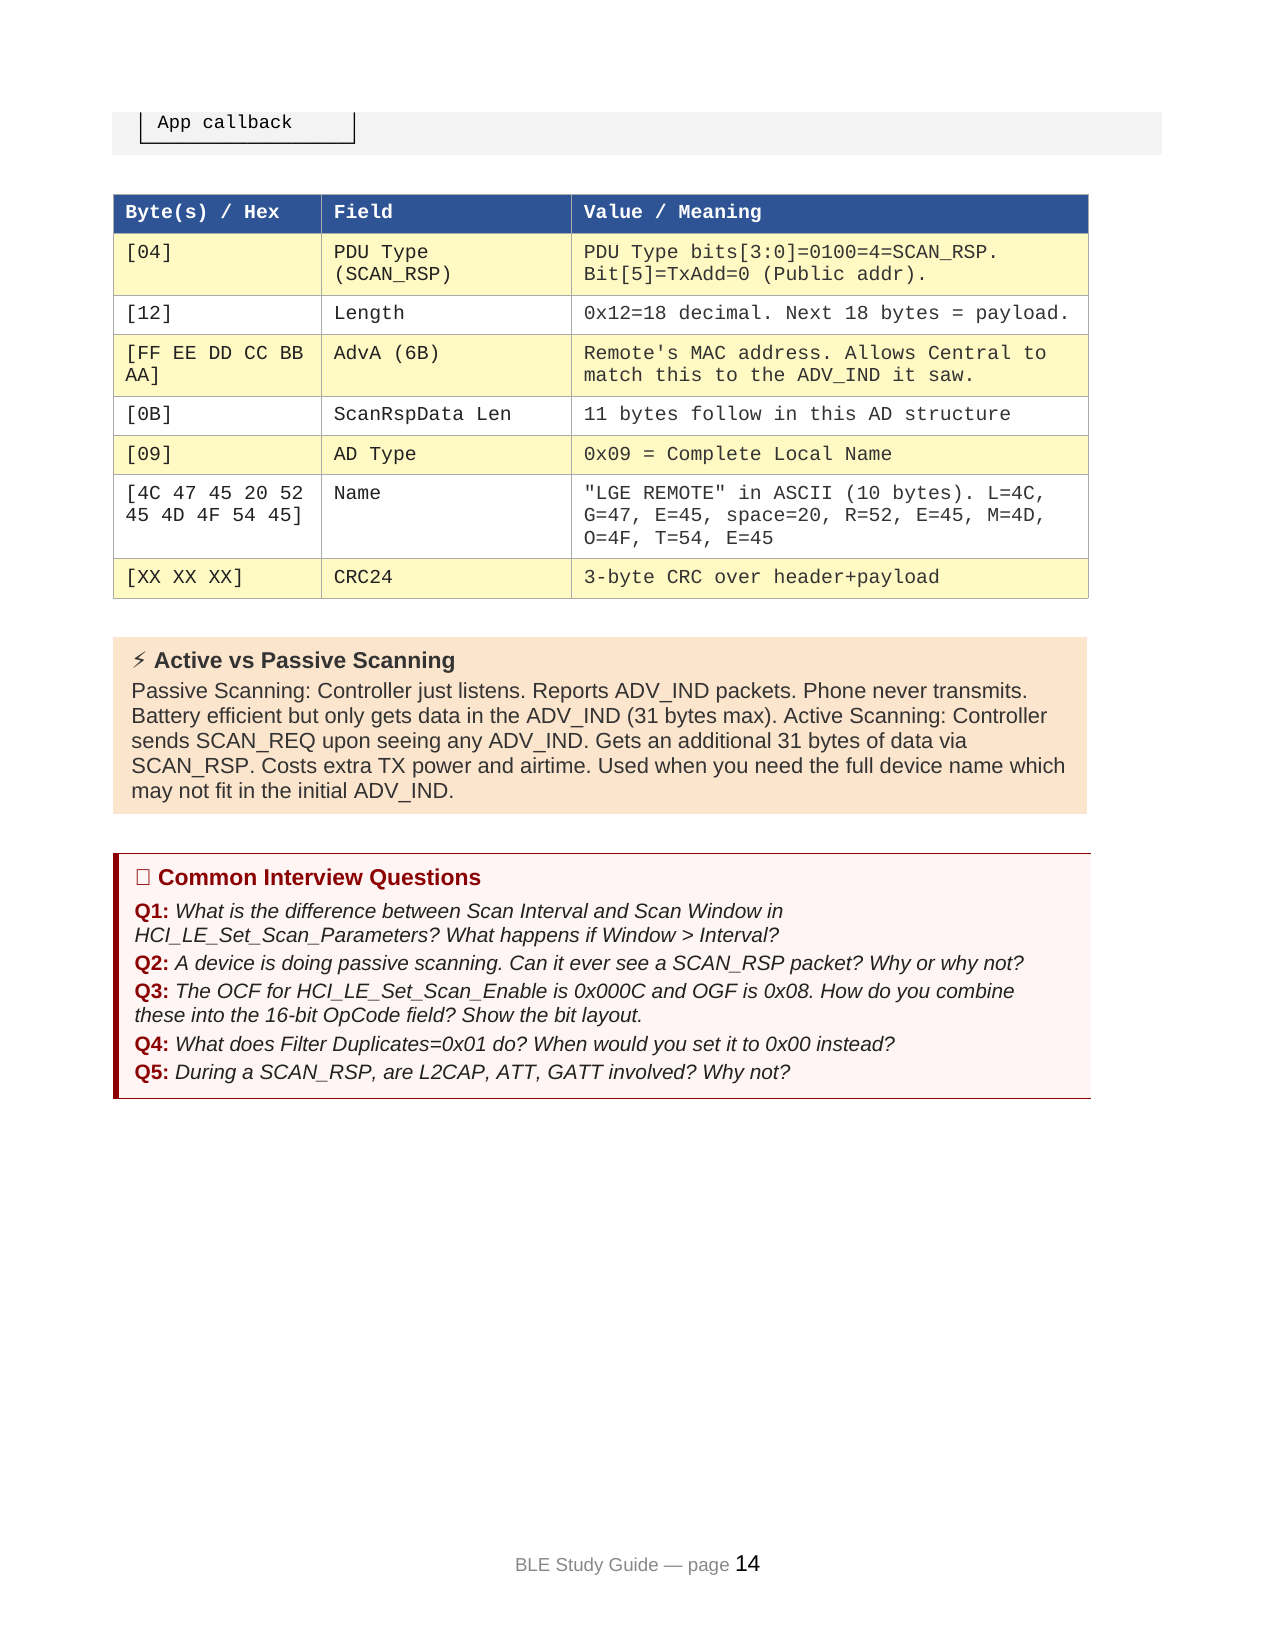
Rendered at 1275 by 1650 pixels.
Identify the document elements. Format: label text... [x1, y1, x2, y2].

table_cell AdvA (6B) [322, 335, 571, 396]
table_cell 3-byte CRC over header+payload [572, 559, 1088, 598]
text │ App callback │ [112, 112, 140, 134]
table_cell Remote's MAC address. Allows Central to match this to the ADV_IND it saw. [572, 335, 1088, 396]
text └──────────────────┘ [112, 134, 1162, 155]
table_cell PDU Type bits[3:0]=0100=4=SCAN_RSP. Bit[5]=TxAdd=0 (Public addr). [572, 234, 1088, 295]
table_cell Length [322, 296, 571, 334]
table_cell [09] [114, 436, 321, 474]
table_cell [12] [114, 296, 321, 334]
table_cell [04] [114, 234, 321, 295]
table_cell 11 bytes follow in this AD structure [572, 397, 1088, 435]
table_cell CRC24 [322, 559, 571, 598]
table_cell "LGE REMOTE" in ASCII (10 bytes). L=4C, G=47, E=45, space=20, R=52, E=45, M=4D, O=4F, T=54, E=45 [572, 475, 1088, 558]
table_header Field [322, 195, 571, 233]
table_cell [FF EE DD CC BB AA] [114, 335, 321, 396]
table_cell AD Type [322, 436, 571, 474]
table_cell [0B] [114, 397, 321, 435]
table_header Byte(s) / Hex [114, 195, 321, 233]
table_cell PDU Type (SCAN_RSP) [322, 234, 571, 295]
text │ App callback │ [141, 112, 353, 134]
table_cell 0x12=18 decimal. Next 18 bytes = payload. [572, 296, 1088, 334]
table_cell ScanRspData Len [322, 397, 571, 435]
text │ App callback │ [354, 112, 1162, 134]
table_cell [4C 47 45 20 52 45 4D 4F 54 45] [114, 475, 321, 558]
table_cell [XX XX XX] [114, 559, 321, 598]
table_header 🎯 Common Interview Questions Q1: What is the difference between Scan Interval and Scan Window in HCI_LE_Set_Scan_Parameters? What happens if Window > Interval? Q2: A device is doing passive scanning. Can it ever see a SCAN_RSP packet? Why or why not? Q3: The OCF for HCI_LE_Set_Scan_Enable is 0x000C and OGF is 0x08. How do you combine these into the 16-bit OpCode field? Show the bit layout. Q4: What does Filter Duplicates=0x01 do? When would you set it to 0x00 instead? Q5: During a SCAN_RSP, are L2CAP, ATT, GATT involved? Why not? [119, 854, 1091, 1098]
table_cell Name [322, 475, 571, 558]
table_header Value / Meaning [572, 195, 1088, 233]
table_cell 0x09 = Complete Local Name [572, 436, 1088, 474]
table_header ⚡ Active vs Passive Scanning Passive Scanning: Controller just listens. Reports ADV_IND packets. Phone never transmits. Battery efficient but only gets data in the ADV_IND (31 bytes max). Active Scanning: Controller sends SCAN_REQ upon seeing any ADV_IND. Gets an additional 31 bytes of data via SCAN_RSP. Costs extra TX power and airtime. Used when you need the full device name which may not fit in the initial ADV_IND. [113, 637, 1087, 814]
